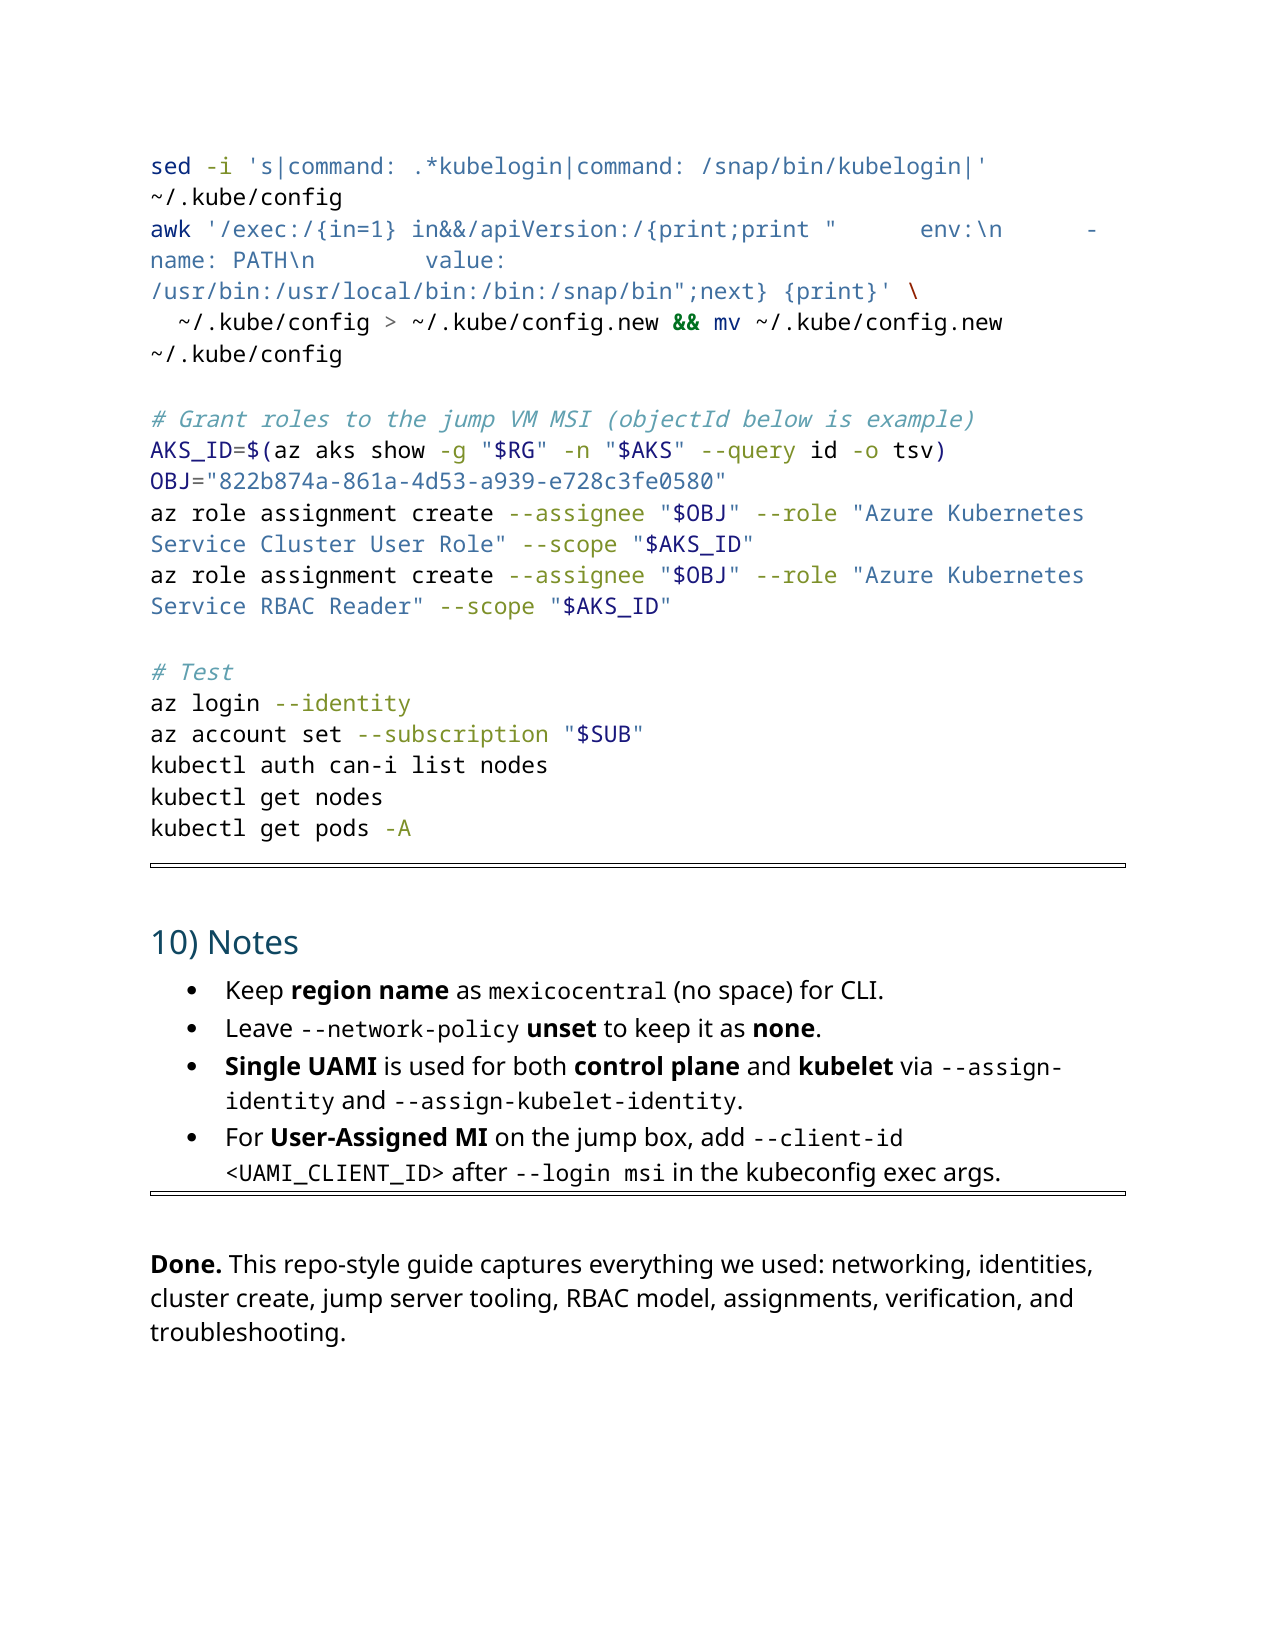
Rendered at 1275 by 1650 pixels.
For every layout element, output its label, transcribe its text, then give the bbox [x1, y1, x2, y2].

text Done. This repo-style guide captures everything we used: networking, identities, cluster create, jump server tooling, RBAC model, assignments, verification, and troubleshooting. [150, 1247, 1125, 1349]
list Keep region name as mexicocentral (no space) for CLI. [187, 973, 1125, 1007]
list Leave --network-policy unset to keep it as none. [187, 1010, 1125, 1044]
list For User-Assigned MI on the jump box, add --client-id <UAMI_CLIENT_ID> after --login msi in the kubeconfig exec args. [187, 1120, 1125, 1188]
list Single UAMI is used for both control plane and kubelet via --assign-identity and --assign-kubelet-identity. [187, 1048, 1125, 1116]
text sed -i 's|command: .*kubelogin|command: /snap/bin/kubelogin|' ~/.kube/config awk '/exec:/{in=1} in&&/apiVersion:/{print;print " env:\n - name: PATH\n value: /usr/bin:/usr/local/bin:/bin:/snap/bin";next} {print}' \ ~/.kube/config > ~/.kube/config.new && mv ~/.kube/config.new ~/.kube/config # Grant roles to the jump VM MSI (objectId below is example) AKS_ID=$(az aks show -g "$RG" -n "$AKS" --query id -o tsv) OBJ="822b874a-861a-4d53-a939-e728c3fe0580" az role assignment create --assignee "$OBJ" --role "Azure Kubernetes Service Cluster User Role" --scope "$AKS_ID" az role assignment create --assignee "$OBJ" --role "Azure Kubernetes Service RBAC Reader" --scope "$AKS_ID" # Test az login --identity az account set --subscription "$SUB" kubectl auth can-i list nodes kubectl get nodes kubectl get pods -A [150, 150, 1125, 843]
subtitle 10) Notes [150, 919, 1125, 964]
